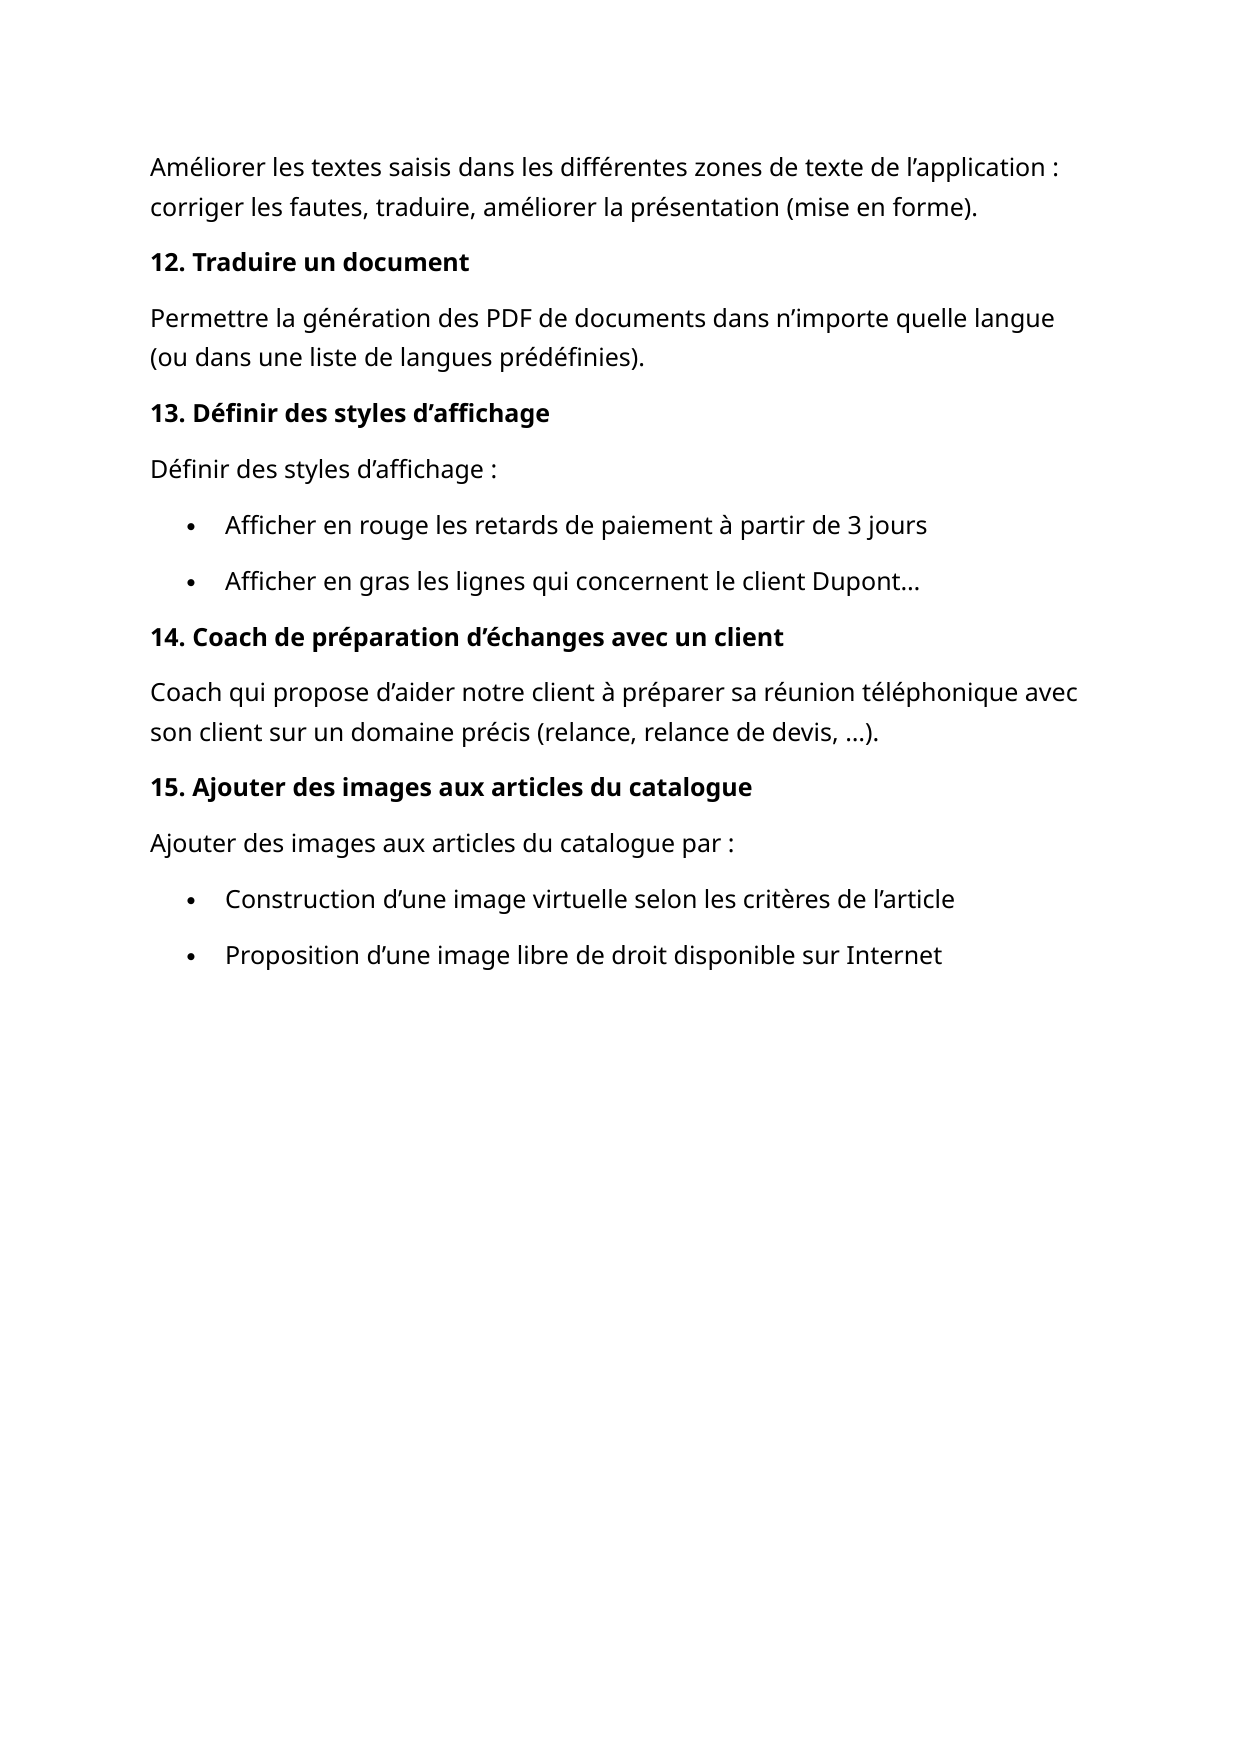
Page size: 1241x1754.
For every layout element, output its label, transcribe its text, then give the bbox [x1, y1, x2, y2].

list Afficher en gras les lignes qui concernent le client Dupont… [187, 563, 1090, 597]
list Afficher en rouge les retards de paiement à partir de 3 jours [187, 507, 1090, 542]
list Proposition d’une image libre de droit disponible sur Internet [187, 937, 1090, 972]
text Définir des styles d’affichage : [150, 452, 1090, 486]
text Coach qui propose d’aider notre client à préparer sa réunion téléphonique avec son client sur un domaine précis (relance, relance de devis, …). [150, 675, 1090, 748]
text 13. Définir des styles d’affichage [150, 396, 1090, 430]
text 14. Coach de préparation d’échanges avec un client [150, 619, 1090, 653]
text Ajouter des images aux articles du catalogue par : [150, 826, 1090, 860]
text Permettre la génération des PDF de documents dans n’importe quelle langue (ou dans une liste de langues prédéfinies). [150, 301, 1090, 374]
text 12. Traduire un document [150, 245, 1090, 279]
list Construction d’une image virtuelle selon les critères de l’article [187, 882, 1090, 916]
text 15. Ajouter des images aux articles du catalogue [150, 770, 1090, 804]
text Améliorer les textes saisis dans les différentes zones de texte de l’application : corriger les fautes, traduire, améliorer la présentation (mise en forme). [150, 150, 1090, 223]
